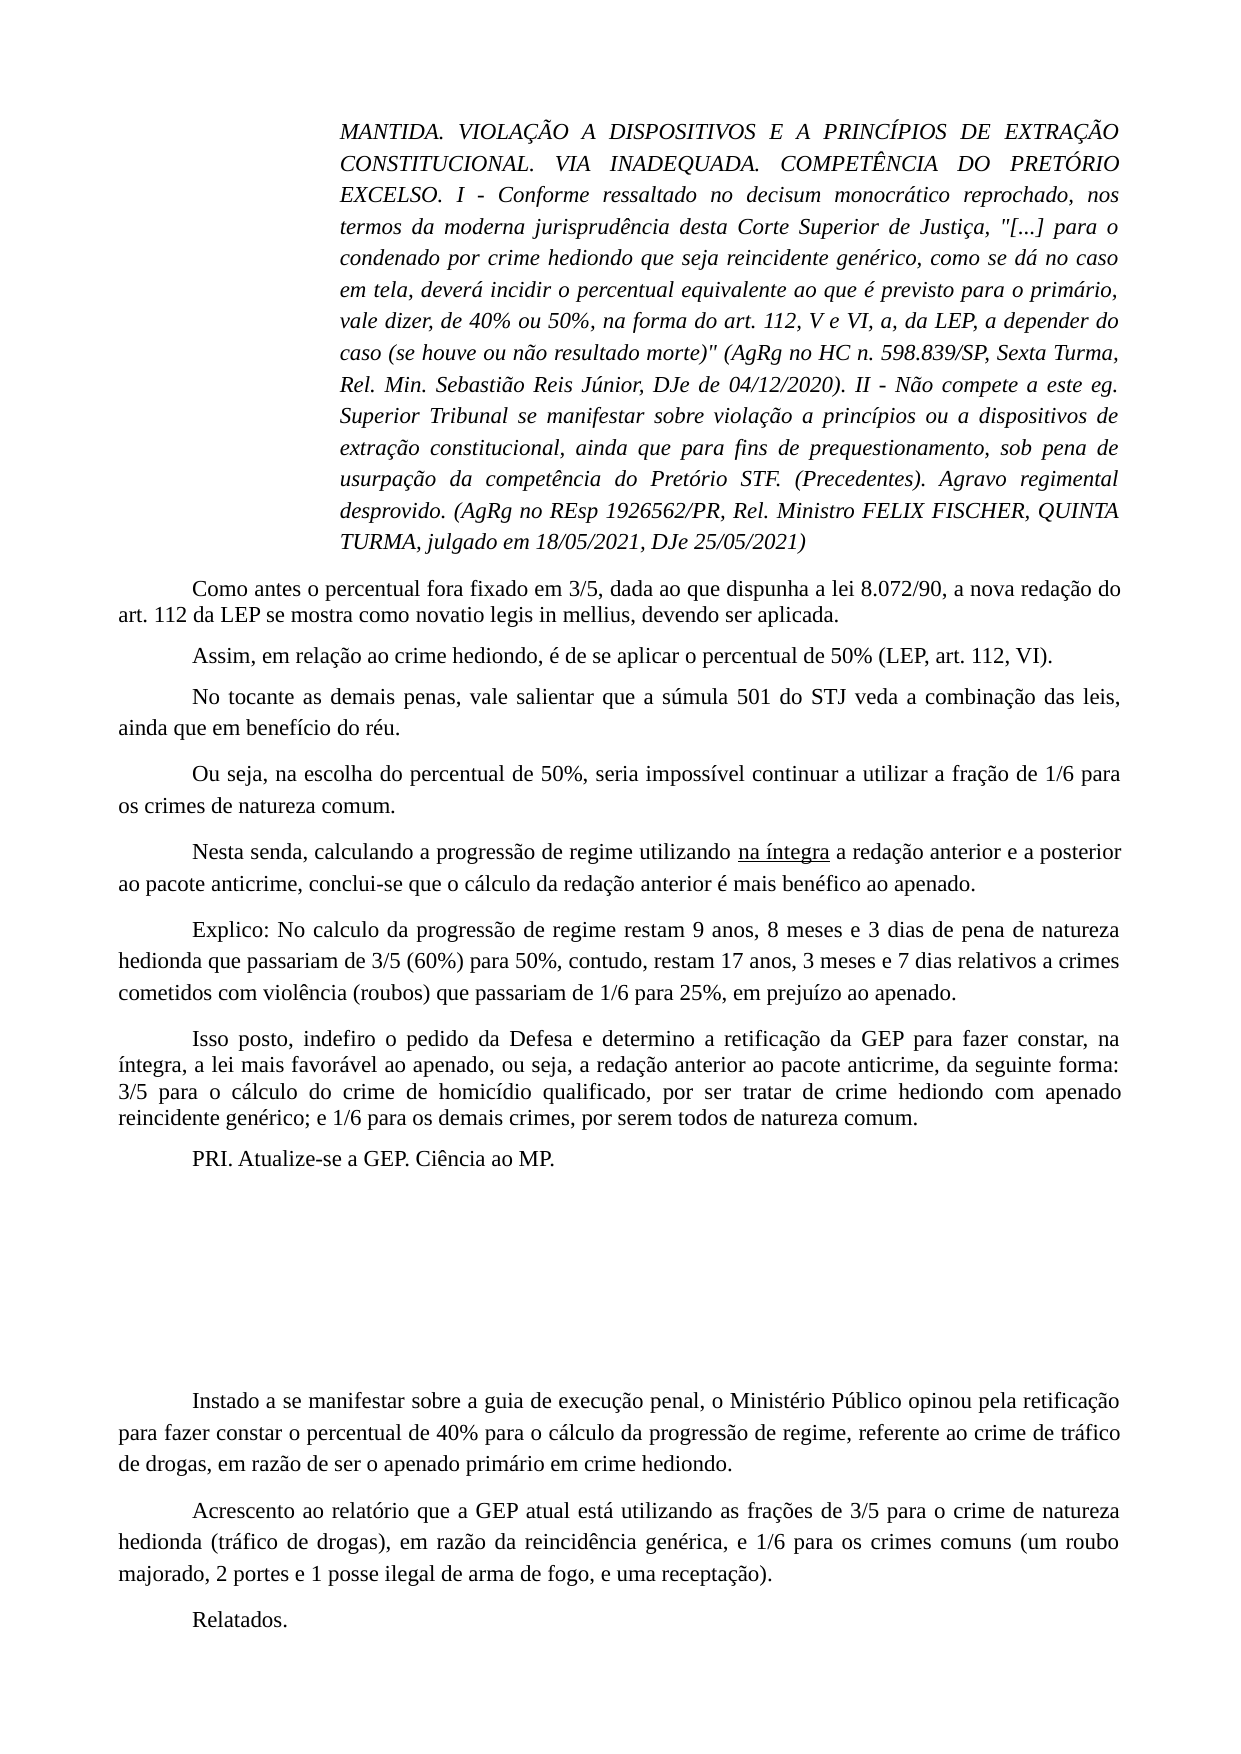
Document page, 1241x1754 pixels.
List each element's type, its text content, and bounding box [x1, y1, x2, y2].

text Explico: No calculo da progressão de regime restam 9 anos, 8 meses e 3 dias de pena de natureza hedionda que passariam de 3/5 (60%) para 50%, contudo, restam 17 anos, 3 meses e 7 dias relativos a crimes cometidos com violência (roubos) que passariam de 1/6 para 25%, em prejuízo ao apenado. [118, 916, 1122, 1005]
text Relatados. [118, 1606, 1122, 1632]
text Isso posto, indefiro o pedido da Defesa e determino a retificação da GEP para fazer constar, na íntegra, a lei mais favorável ao apenado, ou seja, a redação anterior ao pacote anticrime, da seguinte forma: 3/5 para o cálculo do crime de homicídio qualificado, por ser tratar de crime hediondo com apenado reincidente genérico; e 1/6 para os demais crimes, por serem todos de natureza comum. [118, 1025, 1122, 1131]
text No tocante as demais penas, vale salientar que a súmula 501 do STJ veda a combinação das leis, ainda que em benefício do réu. [118, 683, 1122, 741]
text Ou seja, na escolha do percentual de 50%, seria impossível continuar a utilizar a fração de 1/6 para os crimes de natureza comum. [118, 761, 1122, 818]
text Acrescento ao relatório que a GEP atual está utilizando as frações de 3/5 para o crime de natureza hedionda (tráfico de drogas), em razão da reincidência genérica, e 1/6 para os crimes comuns (um roubo majorado, 2 portes e 1 posse ilegal de arma de fogo, e uma receptação). [118, 1497, 1122, 1586]
text MANTIDA. VIOLAÇÃO A DISPOSITIVOS E A PRINCÍPIOS DE EXTRAÇÃO CONSTITUCIONAL. VIA INADEQUADA. COMPETÊNCIA DO PRETÓRIO EXCELSO. I - Conforme ressaltado no decisum monocrático reprochado, nos termos da moderna jurisprudência desta Corte Superior de Justiça, "[...] para o condenado por crime hediondo que seja reincidente genérico, como se dá no caso em tela, deverá incidir o percentual equivalente ao que é previsto para o primário, vale dizer, de 40% ou 50%, na forma do art. 112, V e VI, a, da LEP, a depender do caso (se houve ou não resultado morte)" (AgRg no HC n. 598.839/SP, Sexta Turma, Rel. Min. Sebastião Reis Júnior, DJe de 04/12/2020). II - Não compete a este eg. Superior Tribunal se manifestar sobre violação a princípios ou a dispositivos de extração constitucional, ainda que para fins de prequestionamento, sob pena de usurpação da competência do Pretório STF. (Precedentes). Agravo regimental desprovido. (AgRg no REsp 1926562/PR, Rel. Ministro FELIX FISCHER, QUINTA TURMA, julgado em 18/05/2021, DJe 25/05/2021) [339, 118, 1122, 555]
text Instado a se manifestar sobre a guia de execução penal, o Ministério Público opinou pela retificação para fazer constar o percentual de 40% para o cálculo da progressão de regime, referente ao crime de tráfico de drogas, em razão de ser o apenado primário em crime hediondo. [118, 1387, 1122, 1477]
text PRI. Atualize-se a GEP. Ciência ao MP. [118, 1145, 1122, 1172]
text Assim, em relação ao crime hediondo, é de se aplicar o percentual de 50% (LEP, art. 112, VI). [118, 642, 1122, 668]
text Nesta senda, calculando a progressão de regime utilizando na íntegra a redação anterior e a posterior ao pacote anticrime, conclui-se que o cálculo da redação anterior é mais benéfico ao apenado. [118, 838, 1122, 896]
text Como antes o percentual fora fixado em 3/5, dada ao que dispunha a lei 8.072/90, a nova redação do art. 112 da LEP se mostra como novatio legis in mellius, devendo ser aplicada. [118, 574, 1122, 627]
